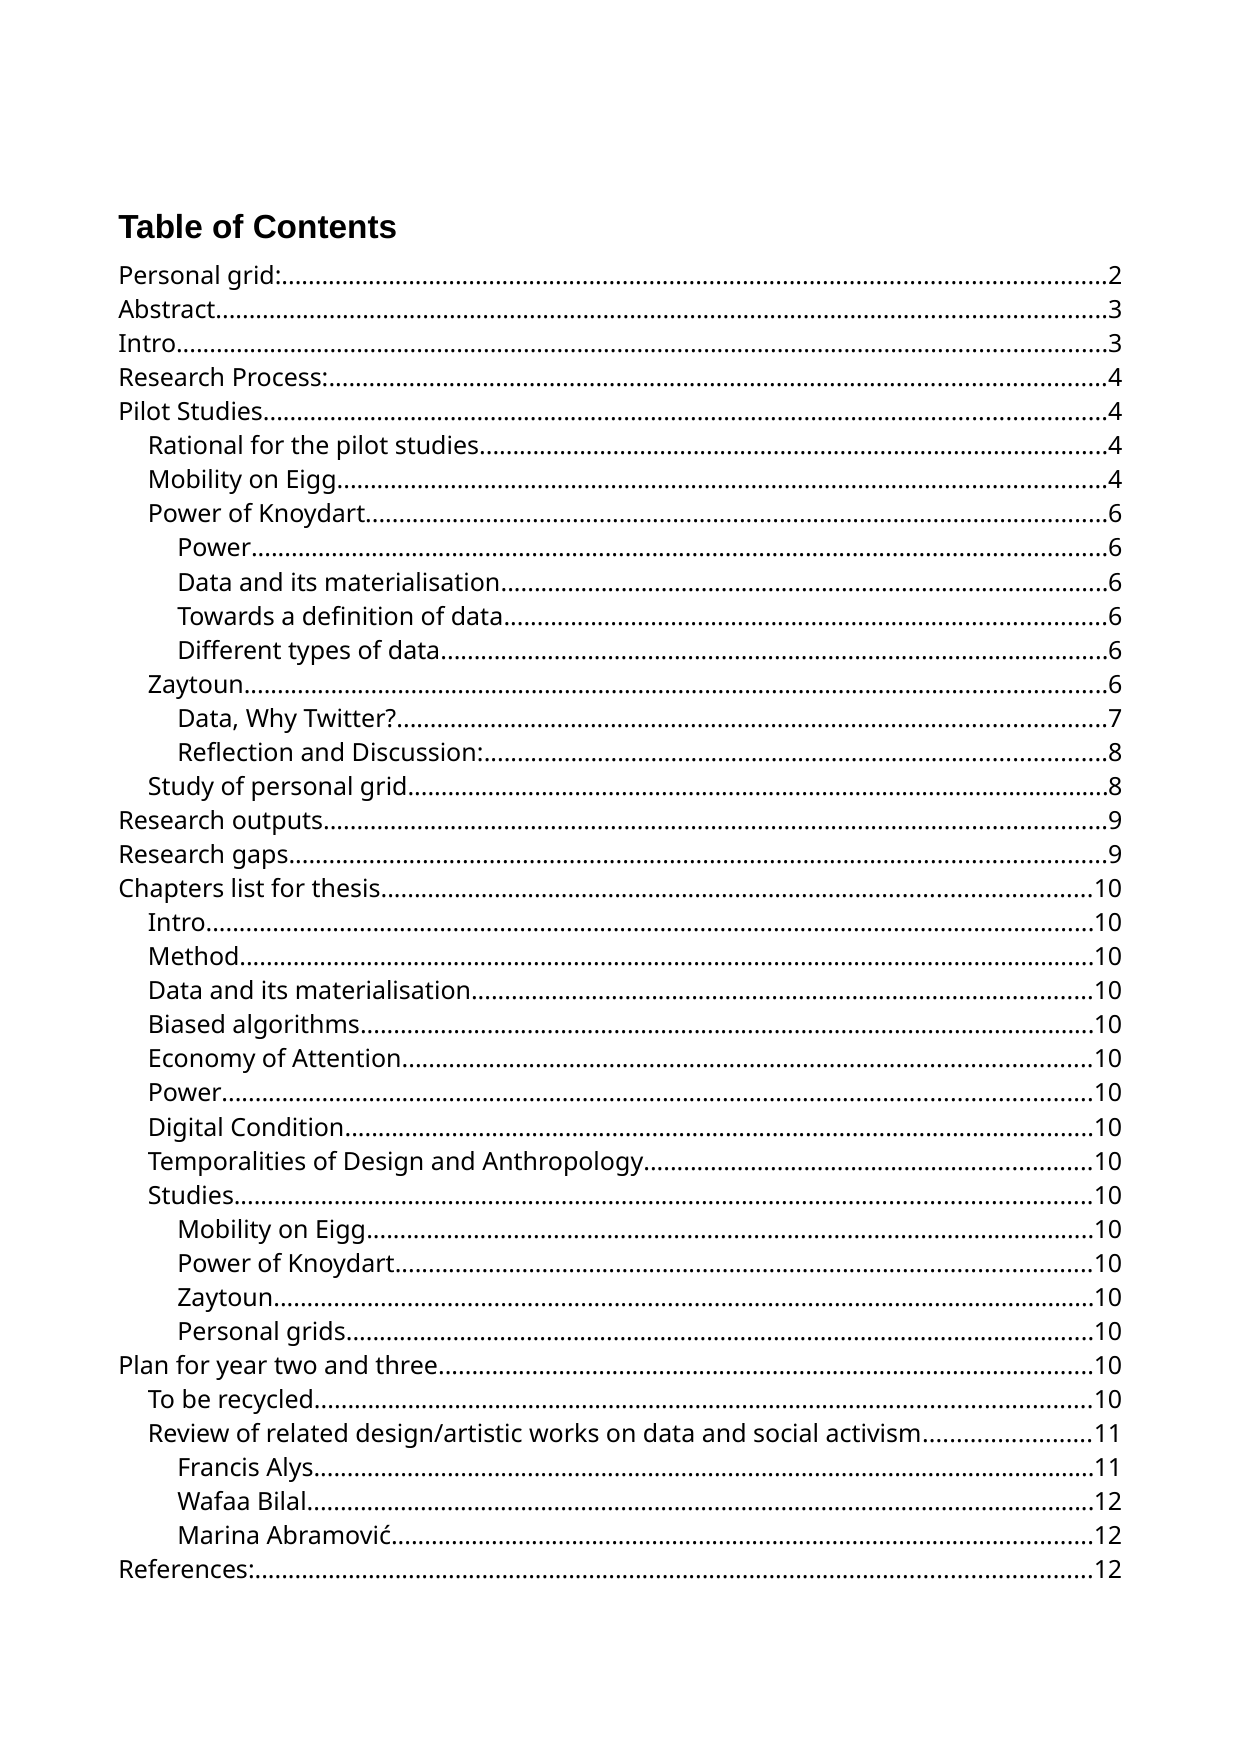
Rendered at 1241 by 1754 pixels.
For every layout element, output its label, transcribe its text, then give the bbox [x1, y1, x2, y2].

text Biased algorithms 10 [148, 1007, 1122, 1041]
text Reflection and Discussion: 8 [177, 734, 1122, 768]
text Digital Condition 10 [148, 1109, 1122, 1143]
text Data and its materialisation 10 [148, 973, 1122, 1007]
text Intro 10 [148, 905, 1122, 939]
text Research Process: 4 [118, 360, 1122, 394]
text Temporalities of Design and Anthropology 10 [148, 1143, 1122, 1177]
text Plan for year two and three 10 [118, 1348, 1122, 1382]
text References: 12 [118, 1552, 1122, 1586]
text Data, Why Twitter? 7 [177, 700, 1122, 734]
text Towards a definition of data 6 [177, 598, 1122, 632]
text Wafaa Bilal 12 [177, 1484, 1122, 1518]
text Economy of Attention 10 [148, 1041, 1122, 1075]
text Personal grids 10 [177, 1313, 1122, 1348]
text Power of Knoydart 10 [177, 1245, 1122, 1279]
text Mobility on Eigg 4 [148, 462, 1122, 496]
text Different types of data 6 [177, 632, 1122, 666]
text Power 6 [177, 530, 1122, 564]
text Research outputs 9 [118, 803, 1122, 837]
text To be recycled... 10 [148, 1382, 1122, 1416]
text Pilot Studies 4 [118, 394, 1122, 428]
text Power of Knoydart 6 [148, 496, 1122, 530]
text Zaytoun 6 [148, 666, 1122, 700]
text Review of related design/artistic works on data and social activism 11 [148, 1416, 1122, 1450]
text Francis Alys 11 [177, 1450, 1122, 1484]
text Marina Abramović 12 [177, 1518, 1122, 1552]
text Zaytoun 10 [177, 1279, 1122, 1313]
text Personal grid: 2 [118, 258, 1122, 292]
text Method 10 [148, 939, 1122, 973]
text Studies 10 [148, 1177, 1122, 1211]
text Abstract 3 [118, 292, 1122, 326]
text Intro 3 [118, 326, 1122, 360]
text Mobility on Eigg 10 [177, 1211, 1122, 1245]
text Data and its materialisation 6 [177, 564, 1122, 598]
text Power 10 [148, 1075, 1122, 1109]
subtitle Table of Contents [118, 207, 1122, 245]
text Study of personal grid 8 [148, 768, 1122, 803]
text Research gaps 9 [118, 837, 1122, 871]
text Chapters list for thesis 10 [118, 871, 1122, 905]
text Rational for the pilot studies 4 [148, 428, 1122, 462]
